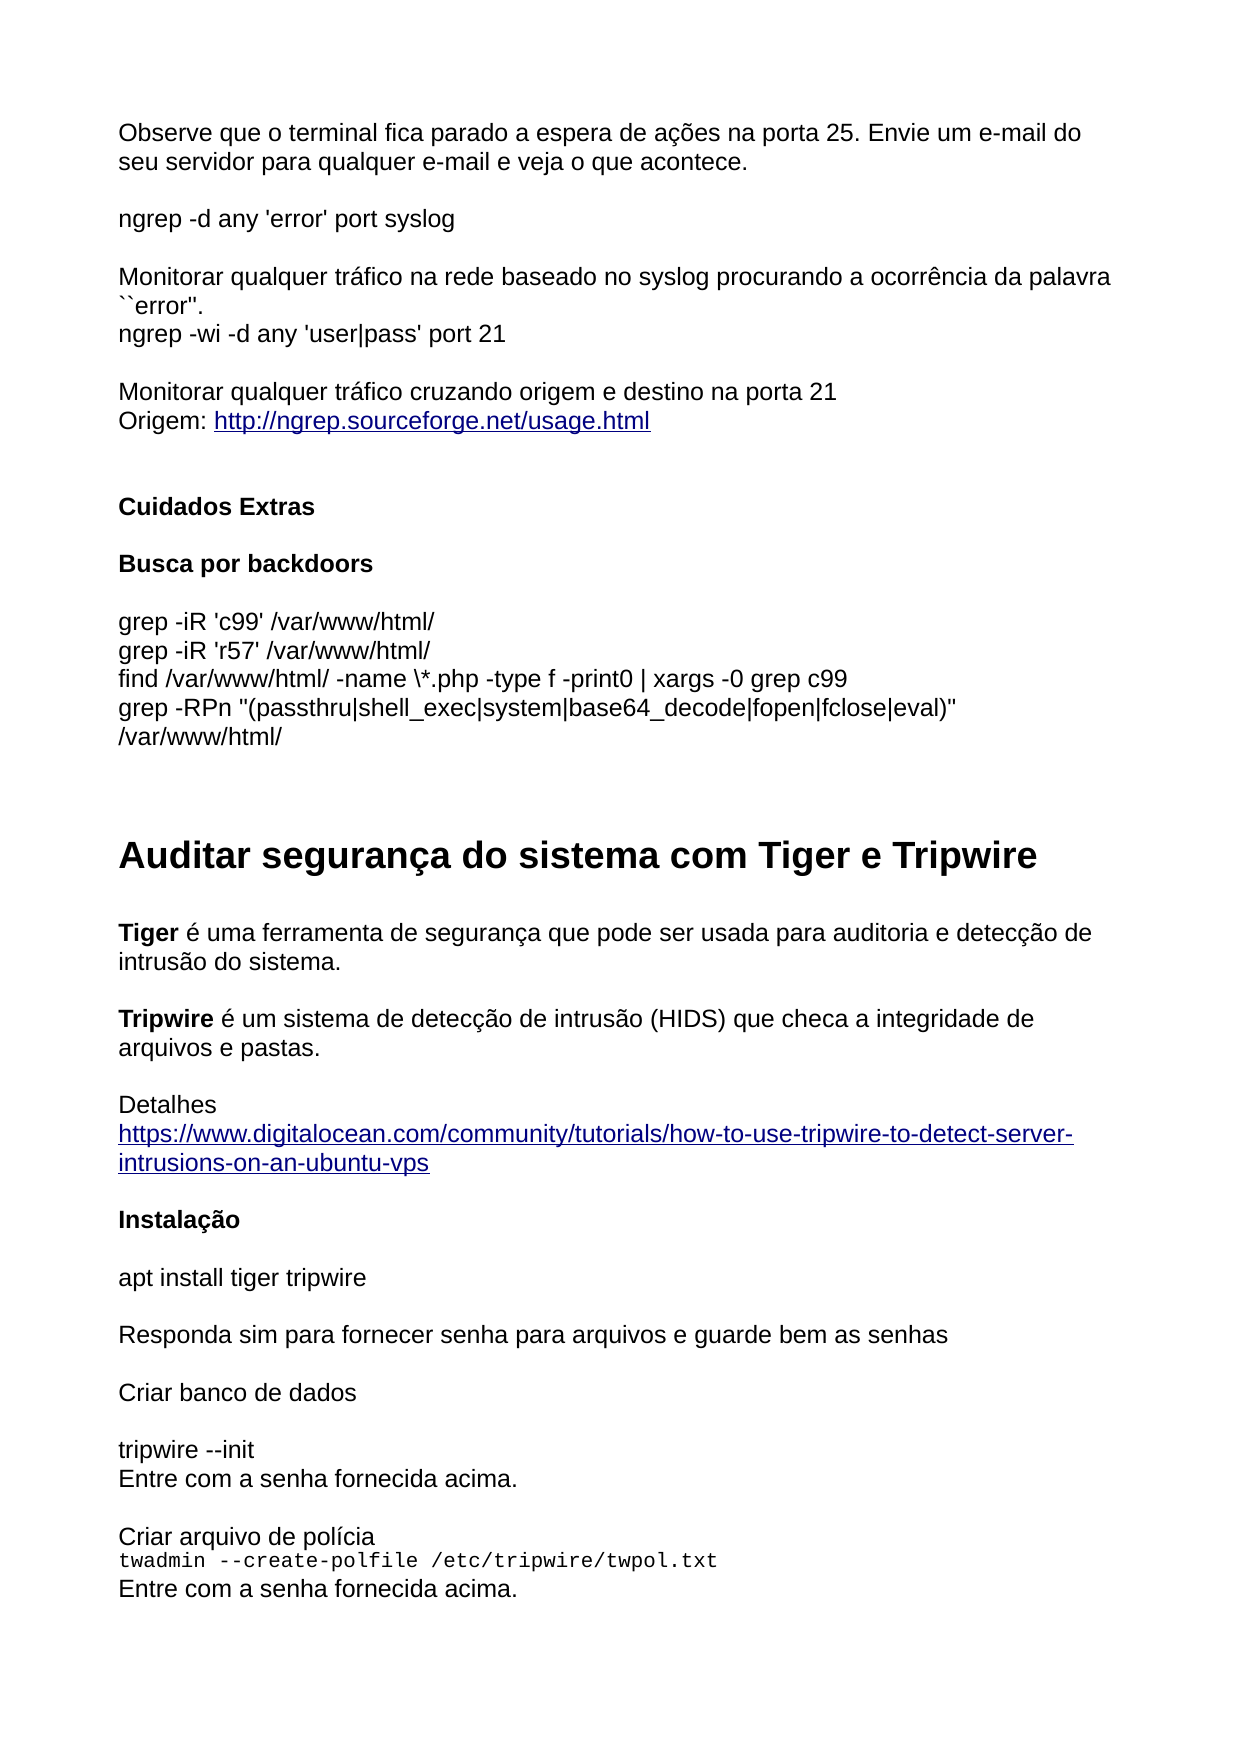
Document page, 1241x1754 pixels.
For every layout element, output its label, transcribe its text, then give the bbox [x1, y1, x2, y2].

text Monitorar qualquer tráfico cruzando origem e destino na porta 21 [118, 377, 1122, 406]
text find /var/www/html/ -name \*.php -type f -print0 | xargs -0 grep c99 [118, 664, 1122, 693]
text Detalhes [118, 1091, 1122, 1119]
text Entre com a senha fornecida acima. [118, 1574, 1122, 1603]
subtitle Auditar segurança do sistema com Tiger e Tripwire [118, 833, 1122, 877]
text tripwire --init [118, 1436, 1122, 1464]
text Monitorar qualquer tráfico na rede baseado no syslog procurando a ocorrência da palavra ``error''. [118, 262, 1122, 319]
text Responda sim para fornecer senha para arquivos e guarde bem as senhas [118, 1321, 1122, 1349]
text https://www.digitalocean.com/community/tutorials/how-to-use-tripwire-to-detect-server-intrusions-on-an-ubuntu-vps [118, 1119, 1122, 1177]
text Criar banco de dados [118, 1378, 1122, 1407]
text Tripwire é um sistema de detecção de intrusão (HIDS) que checa a integridade de arquivos e pastas. [118, 1004, 1122, 1062]
text grep -iR 'c99' /var/www/html/ [118, 607, 1122, 636]
text Criar arquivo de polícia [118, 1522, 1122, 1551]
text Instalação [118, 1206, 1122, 1234]
text twadmin --create-polfile /etc/tripwire/twpol.txt [118, 1551, 1122, 1574]
text Tiger é uma ferramenta de segurança que pode ser usada para auditoria e detecção de intrusão do sistema. [118, 918, 1122, 976]
text apt install tiger tripwire [118, 1263, 1122, 1292]
text Observe que o terminal fica parado a espera de ações na porta 25. Envie um e-mail do seu servidor para qualquer e-mail e veja o que acontece. [118, 118, 1122, 176]
text Origem: http://ngrep.sourceforge.net/usage.html [118, 406, 1122, 434]
text ngrep -wi -d any 'user|pass' port 21 [118, 319, 1122, 348]
text Busca por backdoors [118, 549, 1122, 578]
text grep -iR 'r57' /var/www/html/ [118, 636, 1122, 664]
text Cuidados Extras [118, 492, 1122, 521]
text Entre com a senha fornecida acima. [118, 1464, 1122, 1493]
text grep -RPn "(passthru|shell_exec|system|base64_decode|fopen|fclose|eval)" /var/www/html/ [118, 693, 1122, 751]
text ngrep -d any 'error' port syslog [118, 204, 1122, 233]
